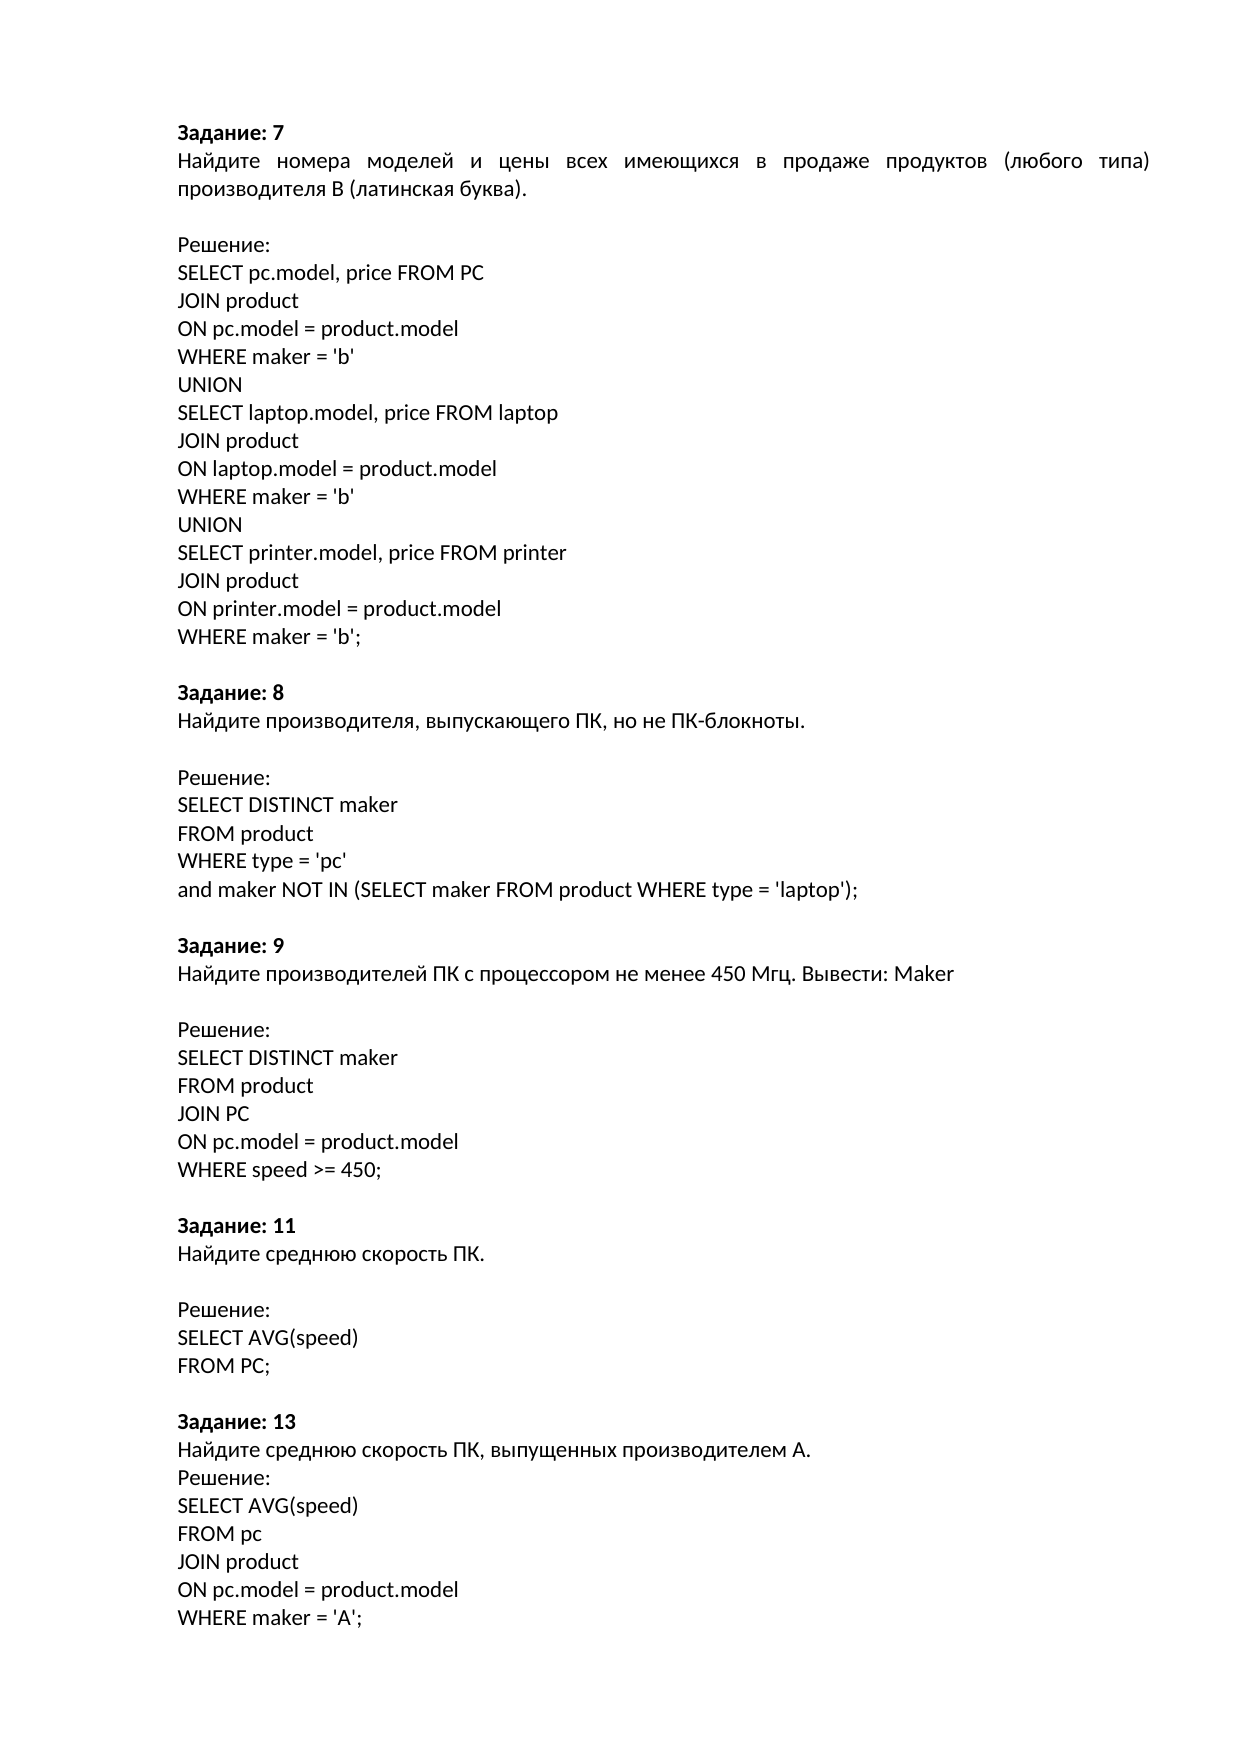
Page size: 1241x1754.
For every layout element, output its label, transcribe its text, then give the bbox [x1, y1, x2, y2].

text Задание: 11 [177, 1211, 1152, 1239]
text JOIN product [177, 286, 1152, 314]
text FROM pc [177, 1519, 1152, 1547]
text JOIN product [177, 566, 1152, 594]
text SELECT AVG(speed) [177, 1323, 1152, 1351]
text WHERE type = 'pc' [177, 847, 1152, 875]
text WHERE maker = 'b' [177, 482, 1152, 510]
text WHERE maker = 'b'; [177, 622, 1152, 651]
text Решение: [177, 763, 1152, 791]
text Найдите производителей ПК с процессором не менее 450 Мгц. Вывести: Maker [177, 959, 1152, 987]
text SELECT AVG(speed) [177, 1491, 1152, 1519]
text ON printer.model = product.model [177, 594, 1152, 622]
text SELECT DISTINCT maker [177, 1043, 1152, 1071]
text Найдите среднюю скорость ПК. [177, 1239, 1152, 1267]
text FROM product [177, 819, 1152, 847]
text Задание: 13 [177, 1407, 1152, 1435]
text SELECT pc.model, price FROM PC [177, 258, 1152, 286]
text ON pc.model = product.model [177, 314, 1152, 342]
text JOIN product [177, 426, 1152, 454]
text ON pc.model = product.model [177, 1575, 1152, 1603]
text JOIN product [177, 1547, 1152, 1575]
text Найдите среднюю скорость ПК, выпущенных производителем A. [177, 1435, 1152, 1463]
text Решение: [177, 1015, 1152, 1043]
text SELECT DISTINCT maker [177, 791, 1152, 819]
text FROM PC; [177, 1351, 1152, 1379]
text Задание: 7 [177, 118, 1152, 146]
text WHERE maker = 'A'; [177, 1603, 1152, 1631]
text ON laptop.model = product.model [177, 454, 1152, 482]
text Решение: [177, 1463, 1152, 1491]
text UNION [177, 510, 1152, 538]
text FROM product [177, 1071, 1152, 1099]
text Задание: 8 [177, 678, 1152, 707]
text Найдите производителя, выпускающего ПК, но не ПК-блокноты. [177, 707, 1152, 734]
text SELECT laptop.model, price FROM laptop [177, 398, 1152, 426]
text UNION [177, 370, 1152, 398]
text JOIN PC [177, 1099, 1152, 1127]
text ON pc.model = product.model [177, 1127, 1152, 1155]
text Найдите номера моделей и цены всех имеющихся в продаже продуктов (любого типа) производителя B (латинская буква). [177, 146, 1152, 202]
text Решение: [177, 1295, 1152, 1323]
text WHERE speed >= 450; [177, 1155, 1152, 1183]
text Решение: [177, 230, 1152, 258]
text Задание: 9 [177, 931, 1152, 959]
text WHERE maker = 'b' [177, 342, 1152, 370]
text SELECT printer.model, price FROM printer [177, 538, 1152, 566]
text and maker NOT IN (SELECT maker FROM product WHERE type = 'laptop'); [177, 875, 1152, 903]
